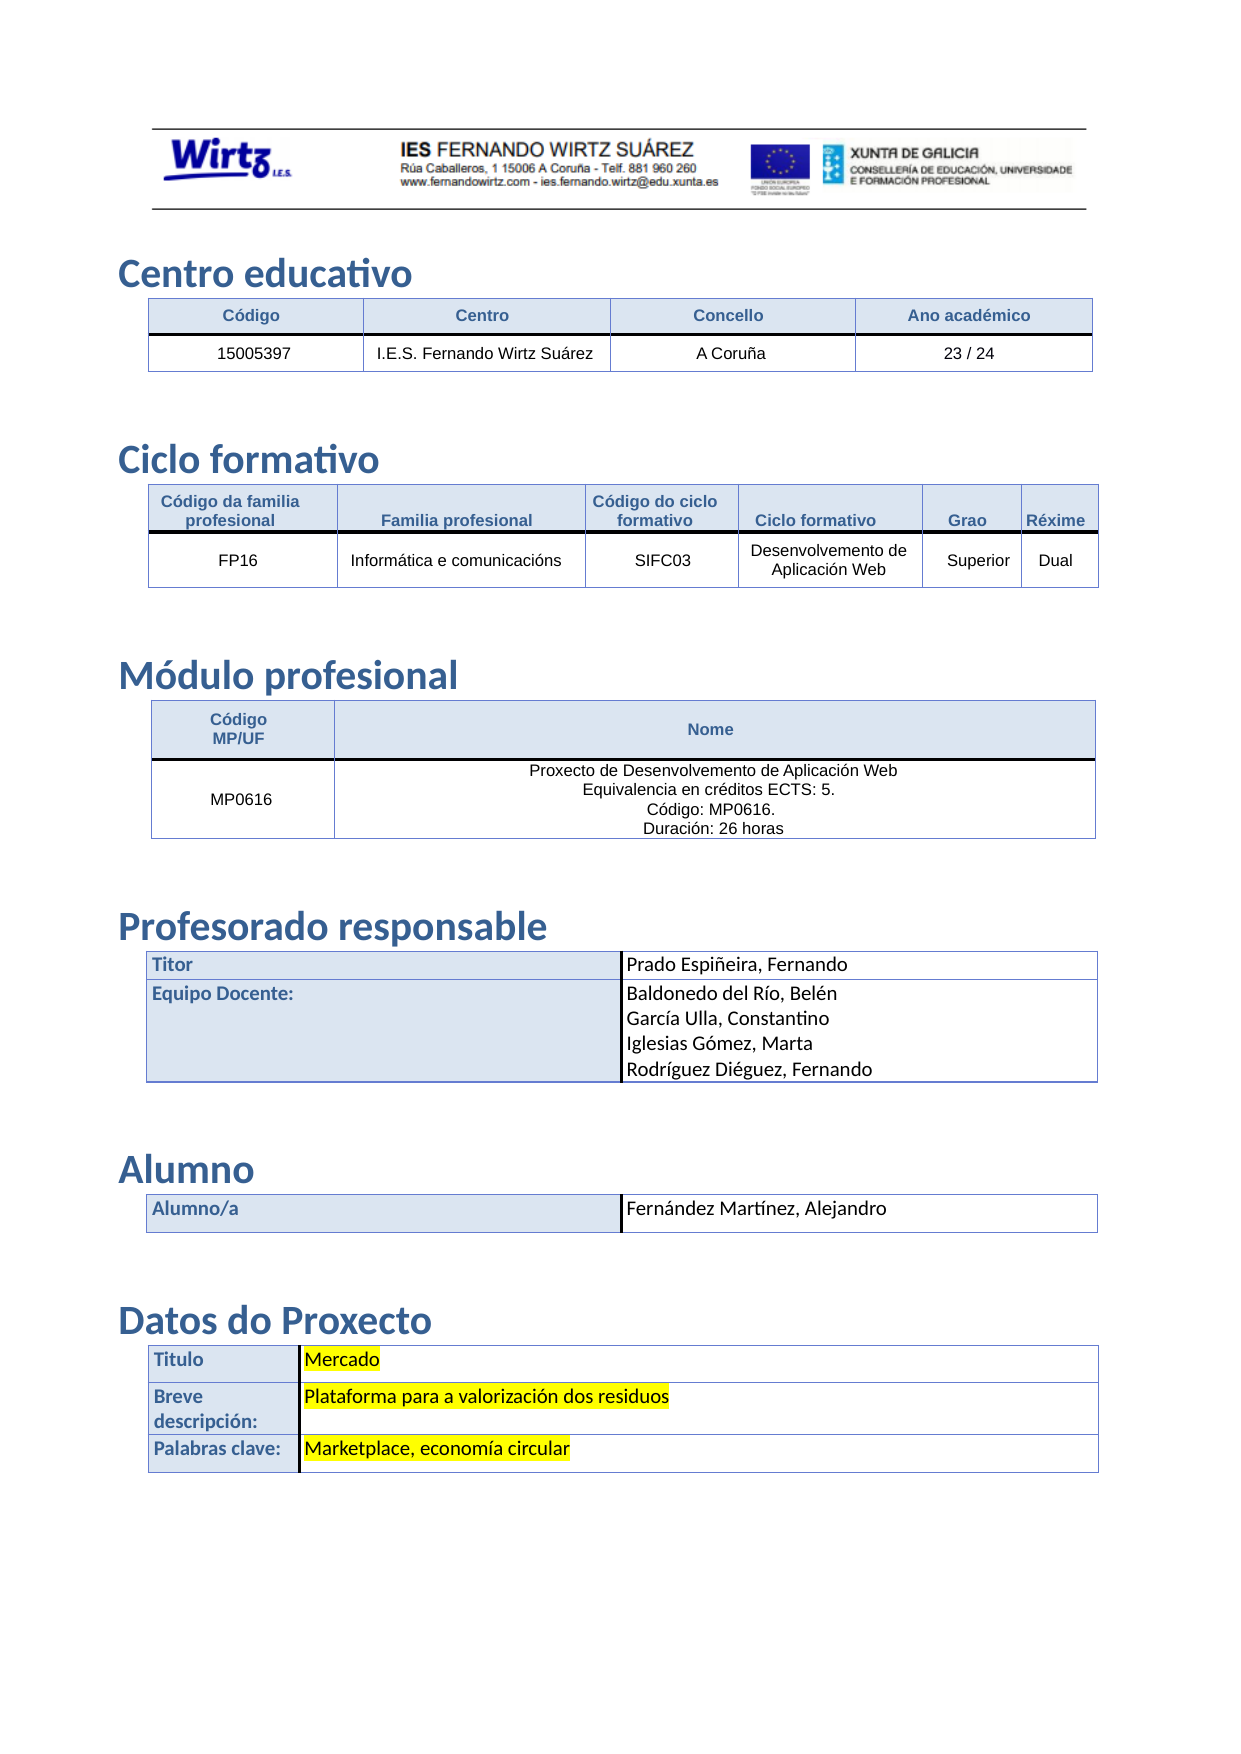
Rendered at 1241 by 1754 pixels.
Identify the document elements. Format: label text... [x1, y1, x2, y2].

table_header Código [149, 299, 363, 333]
text Módulo profesional [118, 649, 1122, 699]
table_cell Informática e comunicacións [338, 534, 585, 587]
table_cell FP16 [149, 534, 337, 587]
table_cell 15005397 [149, 336, 363, 371]
picture [143, 118, 1097, 218]
table_header Alumno/a [147, 1195, 620, 1232]
table_header Réxime [1022, 485, 1098, 530]
table_cell MP0616 [152, 761, 334, 838]
text Centro educativo [118, 247, 1122, 298]
table_cell Breve descripción: [149, 1383, 298, 1434]
table_header Fernández Martínez, Alejandro [623, 1195, 1097, 1232]
table_header Ano académico [856, 299, 1092, 333]
table_header Concello [611, 299, 855, 333]
table_cell Baldonedo del Río, Belén García Ulla, Constantino Iglesias Gómez, Marta Rodríguez Diéguez, Fernando [623, 980, 1097, 1081]
table_cell Plataforma para a valorización dos residuos [301, 1383, 1098, 1434]
text Ciclo formativo [118, 433, 1122, 483]
table_header Mercado [301, 1346, 1098, 1382]
table_header Código do ciclo formativo [586, 485, 738, 530]
text Profesorado responsable [118, 900, 1122, 951]
table_cell Palabras clave: [149, 1435, 298, 1472]
table_header Código MP/UF [152, 701, 334, 758]
text Datos do Proxecto [118, 1294, 1122, 1345]
table_header Código da familia profesional [149, 485, 337, 530]
table_cell Desenvolvemento de Aplicación Web [739, 534, 922, 587]
table_cell Proxecto de Desenvolvemento de Aplicación Web Equivalencia en créditos ECTS: 5. Código: MP0616. Duración: 26 horas [335, 761, 1095, 838]
table_cell I.E.S. Fernando Wirtz Suárez [364, 336, 610, 371]
table_header Nome [335, 701, 1095, 758]
table_header Ciclo formativo [739, 485, 922, 530]
table_cell Superior [923, 534, 1021, 587]
table_cell A Coruña [611, 336, 855, 371]
table_header Prado Espiñeira, Fernando [623, 952, 1097, 979]
table_cell Equipo Docente: [147, 980, 620, 1081]
table_cell Marketplace, economía circular [301, 1435, 1098, 1472]
text Alumno [118, 1143, 1122, 1194]
table_header Titor [147, 952, 620, 979]
table_cell 23 / 24 [856, 336, 1092, 371]
table_cell SIFC03 [586, 534, 738, 587]
table_header Titulo [149, 1346, 298, 1382]
table_header Centro [364, 299, 610, 333]
table_cell Dual [1022, 534, 1098, 587]
table_header Grao [923, 485, 1021, 530]
table_header Familia profesional [338, 485, 585, 530]
